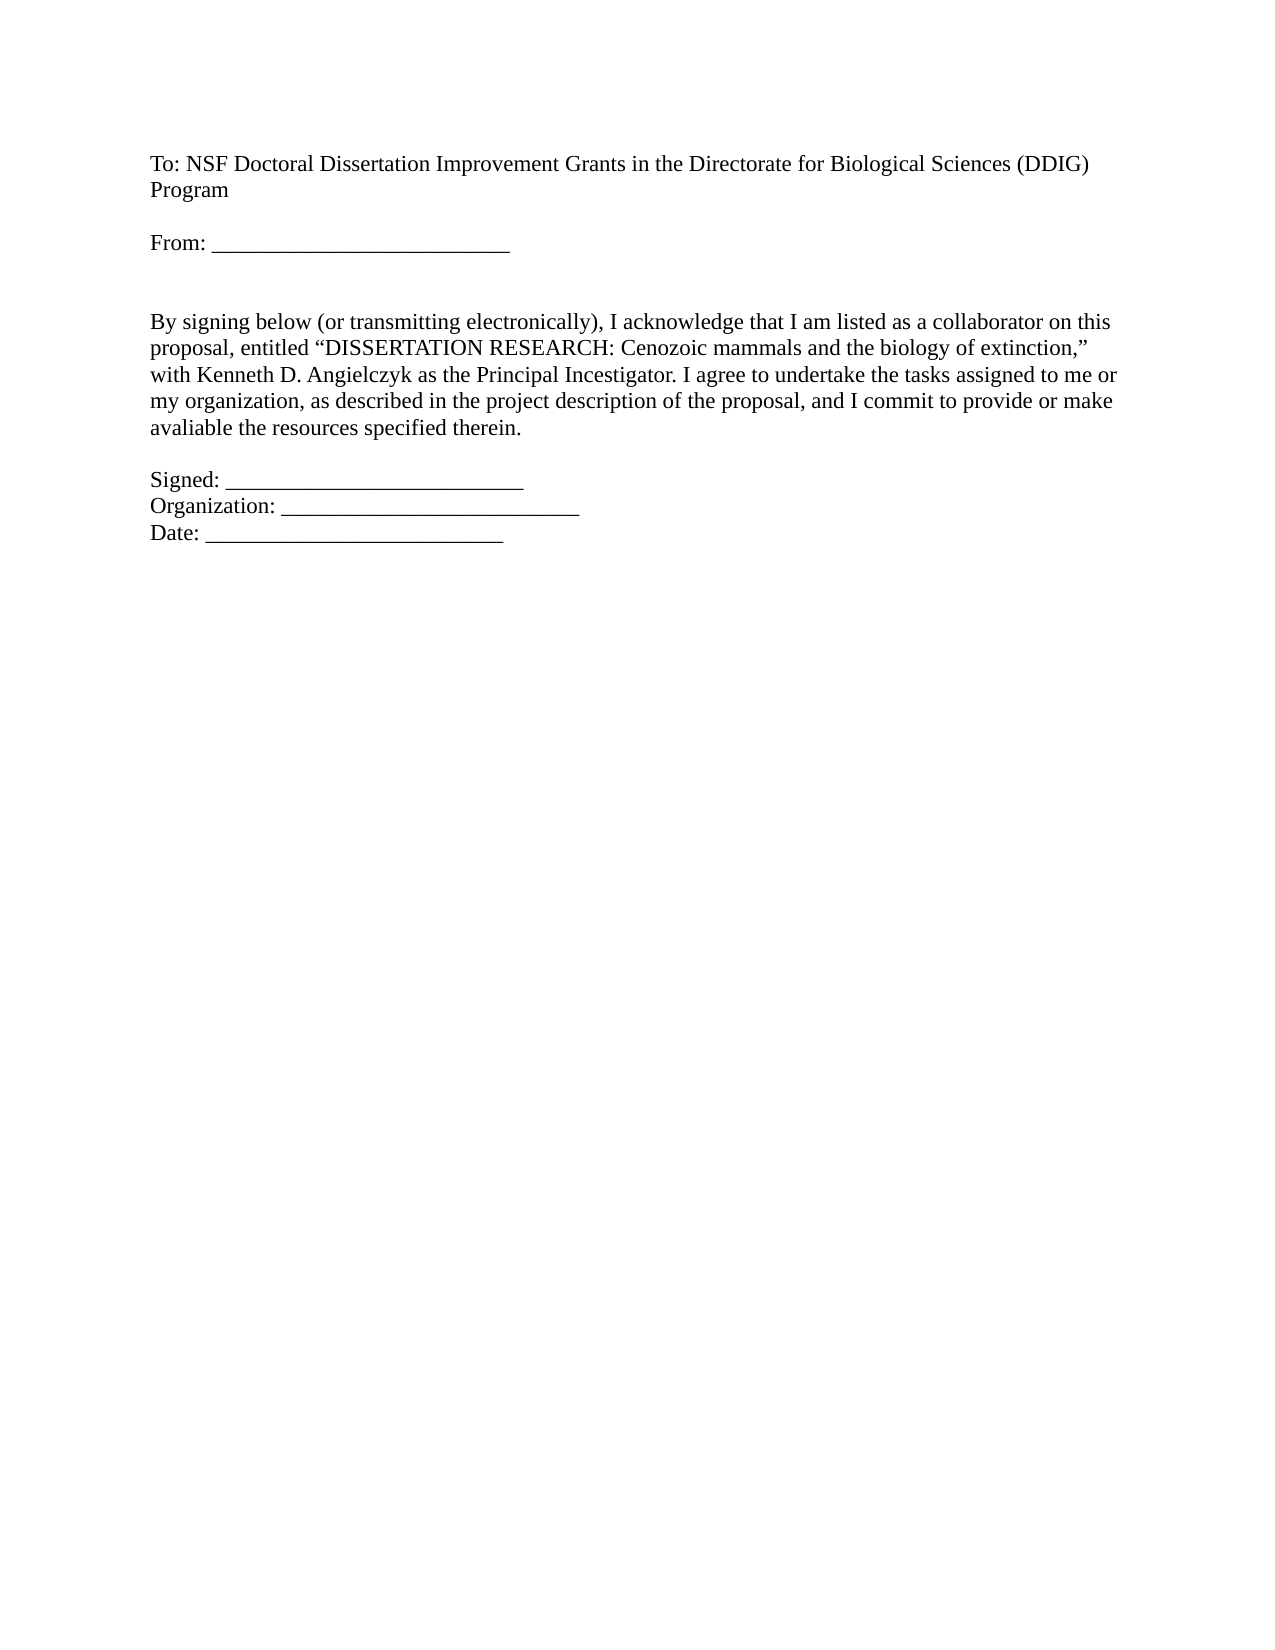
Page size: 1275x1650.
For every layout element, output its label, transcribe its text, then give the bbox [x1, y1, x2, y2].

text Organization: __________________________ [150, 493, 1125, 519]
text To: NSF Doctoral Dissertation Improvement Grants in the Directorate for Biological Sciences (DDIG) Program [150, 150, 1125, 203]
text Date: __________________________ [150, 519, 1125, 545]
text From: __________________________ [150, 229, 1125, 255]
text Signed: __________________________ [150, 466, 1125, 493]
text By signing below (or transmitting electronically), I acknowledge that I am listed as a collaborator on this proposal, entitled “DISSERTATION RESEARCH: Cenozoic mammals and the biology of extinction,” with Kenneth D. Angielczyk as the Principal Incestigator. I agree to undertake the tasks assigned to me or my organization, as described in the project description of the proposal, and I commit to provide or make avaliable the resources specified therein. [150, 308, 1125, 440]
